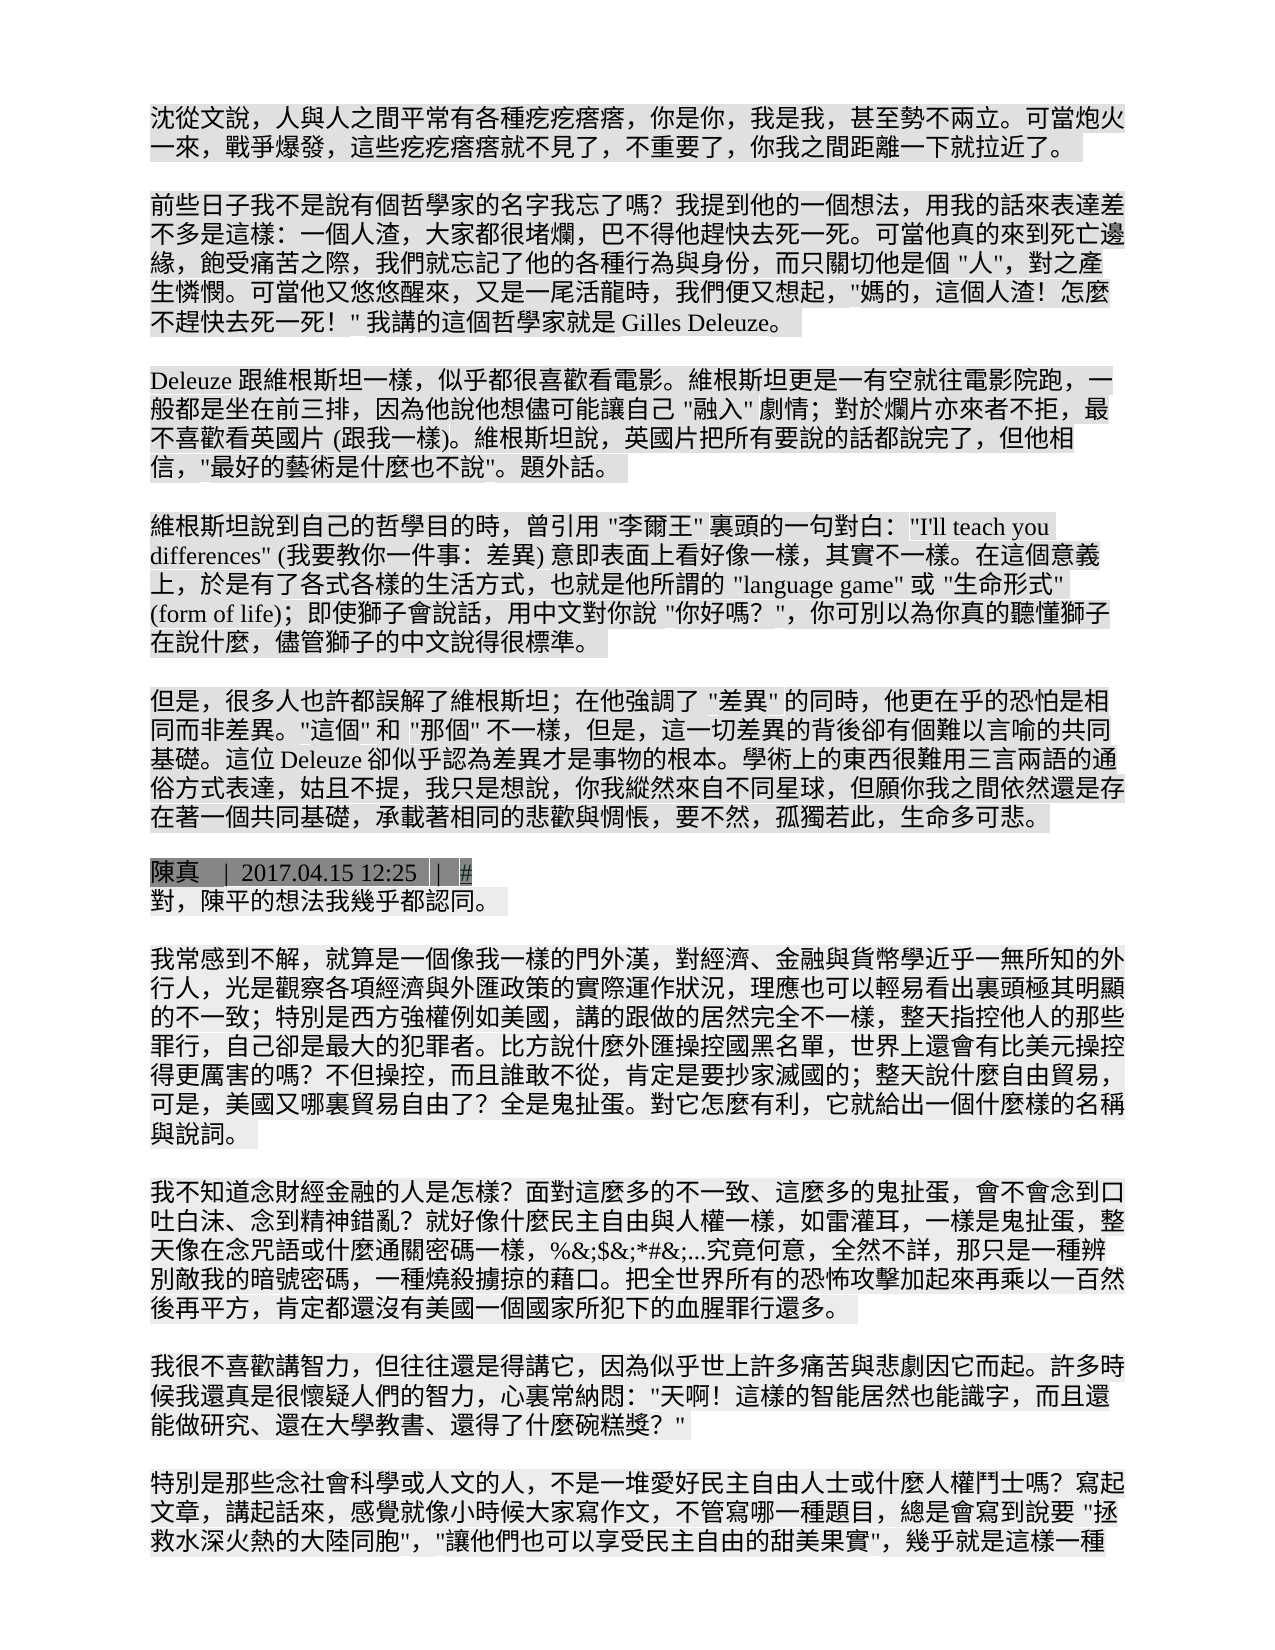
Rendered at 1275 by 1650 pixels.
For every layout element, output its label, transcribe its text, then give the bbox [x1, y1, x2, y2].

text 陳真 | 2017.04.15 12:25 | # [150, 858, 1125, 887]
text 對，陳平的想法我幾乎都認同。 我常感到不解，就算是一個像我一樣的門外漢，對經濟、金融與貨幣學近乎一無所知的外行人，光是觀察各項經濟與外匯政策的實際運作狀況，理應也可以輕易看出裏頭極其明顯的不一致；特別是西方強權例如美國，講的跟做的居然完全不一樣，整天指控他人的那些罪行，自己卻是最大的犯罪者。比方說什麼外匯操控國黑名單，世界上還會有比美元操控得更厲害的嗎？不但操控，而且誰敢不從，肯定是要抄家滅國的；整天說什麼自由貿易，可是，美國又哪裏貿易自由了？全是鬼扯蛋。對它怎麼有利，它就給出一個什麼樣的名稱與說詞。 我不知道念財經金融的人是怎樣？面對這麼多的不一致、這麼多的鬼扯蛋，會不會念到口吐白沫、念到精神錯亂？就好像什麼民主自由與人權一樣，如雷灌耳，一樣是鬼扯蛋，整天像在念咒語或什麼通關密碼一樣，%&;$&;*#&;...究竟何意，全然不詳，那只是一種辨別敵我的暗號密碼，一種燒殺擄掠的藉口。把全世界所有的恐怖攻擊加起來再乘以一百然後再平方，肯定都還沒有美國一個國家所犯下的血腥罪行還多。 我很不喜歡講智力，但往往還是得講它，因為似乎世上許多痛苦與悲劇因它而起。許多時候我還真是很懷疑人們的智力，心裏常納悶："天啊！這樣的智能居然也能識字，而且還能做研究、還在大學教書、還得了什麼碗糕獎？" 特別是那些念社會科學或人文的人，不是一堆愛好民主自由人士或什麼人權鬥士嗎？寫起文章，講起話來，感覺就像小時候大家寫作文，不管寫哪一種題目，總是會寫到說要 "拯救水深火熱的大陸同胞"，"讓他們也可以享受民主自由的甜美果實"，幾乎就是這樣一種智能水平。我們當然不能怪罪小朋友心思 "單純"，但是，一個成年人如果還這麼 "單純"，恐怕就是智能上出了問題，要不就是道德感有點故障。 昨天那部Jim Jarmusch 的 "咖啡與菸"，講了十個雞同鴨講的對話小故事，溝通溝通，有溝沒有通，憑添惆悵。但這些雞同鴨講，依我看還是有解，不同 "語言" 之間依然存在著一種 "翻譯" 的可能性。換句話說，雞話與鴨語其實還是可以溝通的，之所以一時溝通不了，只是因為其中至少有一方不願理解對方而已，是不願，而非不能。 但是，依維根斯坦的想法，不同物種之間似乎真的存在一種 "不可能" 溝通的困境。二十年前，我好像寫過一篇文章叫做 "陳真！把掃帚拿來！"，我還寫過許多文章常舉一個例："陳真！來下棋吧！" 我說好啊好啊，於是你就把棋盤拿出來，然後我看了一眼棋盤之後就很開心地掉頭走了。你很訝異，"不是說要下棋嗎？" 我很困惑地回答說："對啊，我們這不就已經下完棋了嗎? 我下得好開心啊！" 維根斯坦說，這時候你就應該知道，你和陳真之間的溝通至此到了盡頭。 我舉這個例是要說，當我看著市面上多如過江之鯽的愛好民主自由人士，看他們老是反覆講著那些 %&;$&;*#&;...毫無認知意義的空洞咒語，並且以此來論斷所有是非善惡，以之為一切倫理道德的前提時，我心裏就會想："我跟這些智能白癡或道德人渣的溝通，顯然至此到了盡頭。" 你不可能問他：what do you mean by 民主自由？如果你這麼問，他肯定會說出一些更蠢的話來，例如 "我們有選舉，你們有嗎？你們有自由的靈魂嗎？" (柯文哲語) 我知道有些人是真的蠢 (我是說很 "單純")，但是，那些愛好民主自由的專家學者與名人名嘴們絕大多數可一點也不蠢，小算盤打得可精了。哪天兩岸統一，要不要跟我打個賭，我敢保證他們會開始歌頌另一套有關祖國榮光的咒語。我常寄希望於對岸，希望祖國有一天能收拾這些貪婪齷齪無恥下流的人渣，但我知道我的希望肯定會落空，被收拾的很可能是我，而不是他們。 [150, 887, 1125, 1557]
text 沈從文說，人與人之間平常有各種疙疙瘩瘩，你是你，我是我，甚至勢不兩立。可當炮火一來，戰爭爆發，這些疙疙瘩瘩就不見了，不重要了，你我之間距離一下就拉近了。 前些日子我不是說有個哲學家的名字我忘了嗎？我提到他的一個想法，用我的話來表達差不多是這樣：一個人渣，大家都很堵爛，巴不得他趕快去死一死。可當他真的來到死亡邊緣，飽受痛苦之際，我們就忘記了他的各種行為與身份，而只關切他是個 "人"，對之產生憐憫。可當他又悠悠醒來，又是一尾活龍時，我們便又想起，"媽的，這個人渣！怎麼不趕快去死一死！" 我講的這個哲學家就是Gilles Deleuze。 Deleuze 跟維根斯坦一樣，似乎都很喜歡看電影。維根斯坦更是一有空就往電影院跑，一般都是坐在前三排，因為他說他想儘可能讓自己 "融入" 劇情；對於爛片亦來者不拒，最不喜歡看英國片 (跟我一樣)。維根斯坦說，英國片把所有要說的話都說完了，但他相信，"最好的藝術是什麼也不說"。題外話。 維根斯坦說到自己的哲學目的時，曾引用 "李爾王" 裏頭的一句對白："I'll teach you differences" (我要教你一件事：差異) 意即表面上看好像一樣，其實不一樣。在這個意義上，於是有了各式各樣的生活方式，也就是他所謂的 "language game" 或 "生命形式" (form of life)；即使獅子會說話，用中文對你說 "你好嗎？"，你可別以為你真的聽懂獅子在說什麼，儘管獅子的中文說得很標準。 但是，很多人也許都誤解了維根斯坦；在他強調了 "差異" 的同時，他更在乎的恐怕是相同而非差異。"這個" 和 "那個" 不一樣，但是，這一切差異的背後卻有個難以言喻的共同基礎。這位Deleuze卻似乎認為差異才是事物的根本。學術上的東西很難用三言兩語的通俗方式表達，姑且不提，我只是想說，你我縱然來自不同星球，但願你我之間依然還是存在著一個共同基礎，承載著相同的悲歡與惆悵，要不然，孤獨若此，生命多可悲。 [150, 75, 1125, 833]
